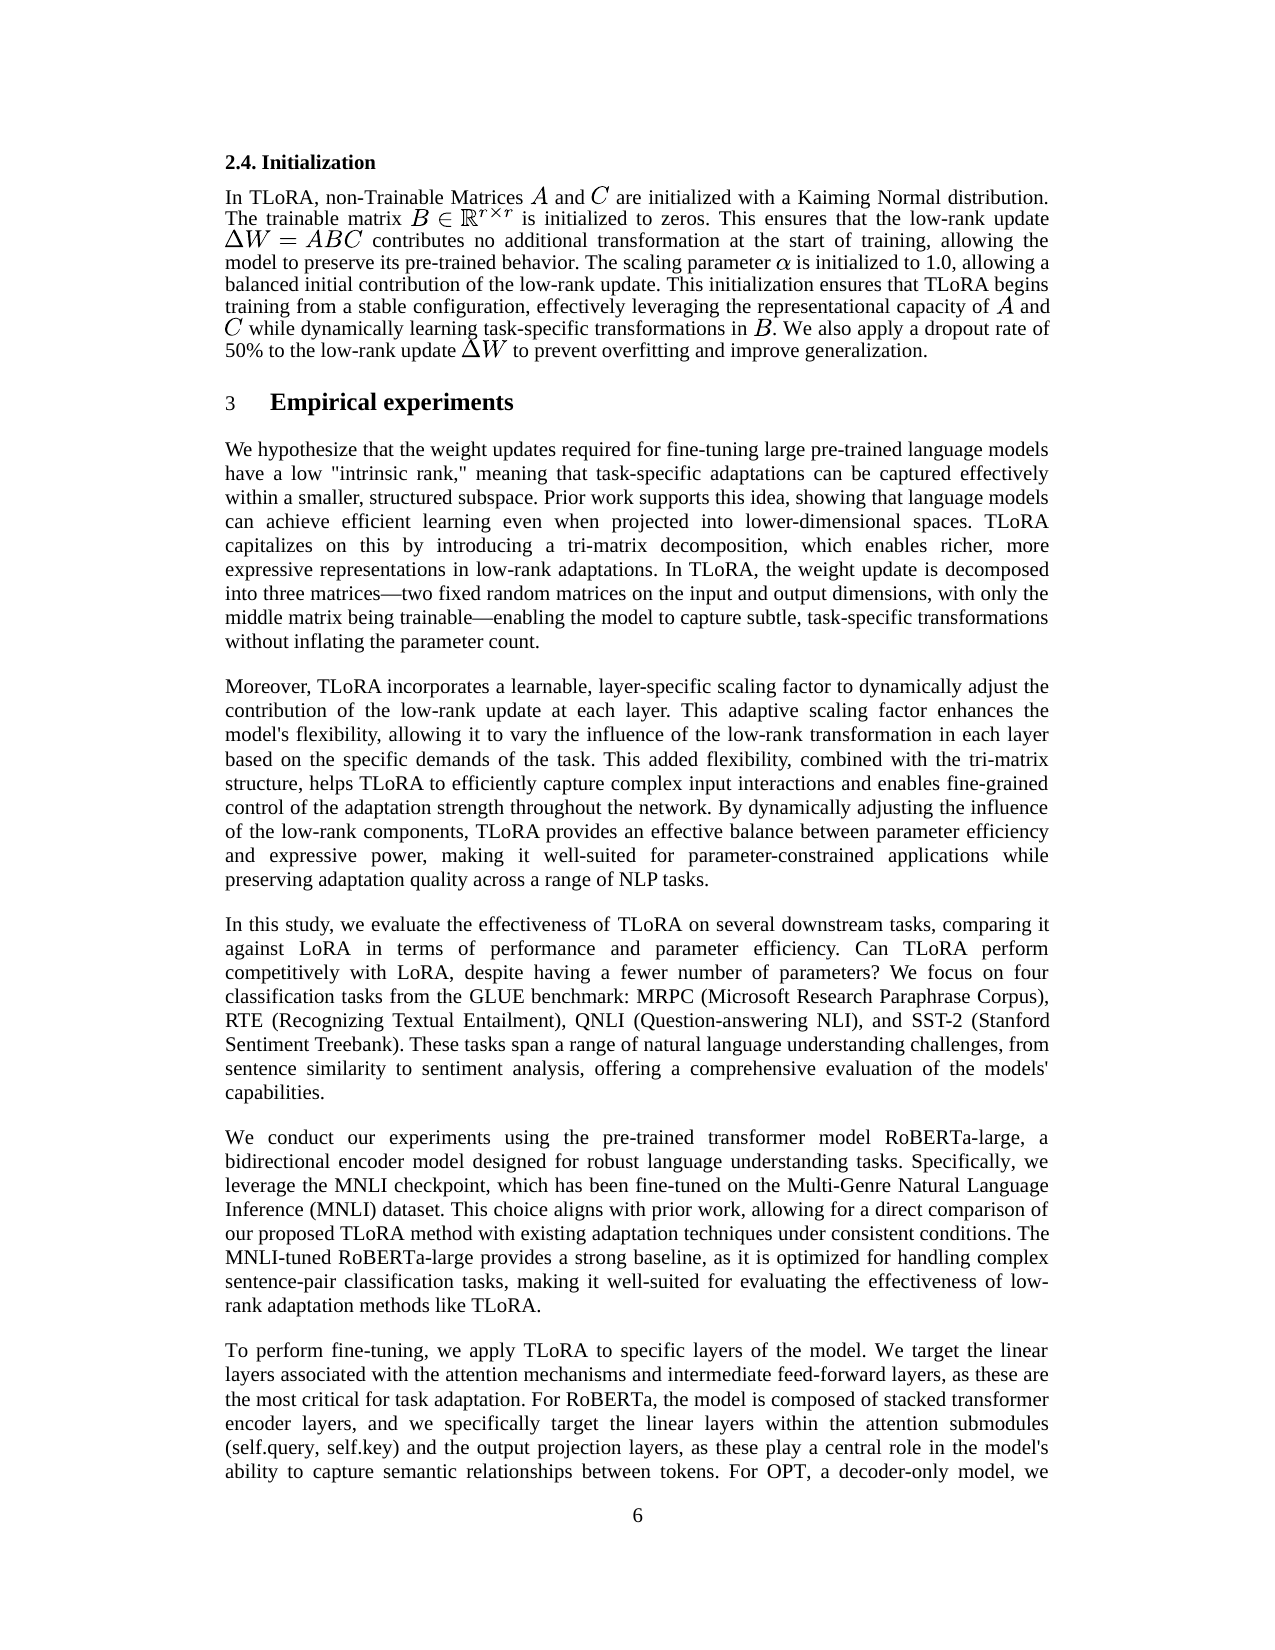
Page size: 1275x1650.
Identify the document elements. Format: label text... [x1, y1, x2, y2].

text To perform fine-tuning, we apply TLoRA to specific layers of the model. We target the linear layers associated with the attention mechanisms and intermediate feed-forward layers, as these are the most critical for task adaptation. For RoBERTa, the model is composed of stacked transformer encoder layers, and we specifically target the linear layers within the attention submodules (self.query, self.key) and the output projection layers, as these play a central role in the model's ability to capture semantic relationships between tokens. For OPT, a decoder-only model, we [225, 1338, 1050, 1483]
subtitle 2.4. Initialization [225, 150, 1050, 174]
text Moreover, TLoRA incorporates a learnable, layer-specific scaling factor to dynamically adjust the contribution of the low-rank update at each layer. This adaptive scaling factor enhances the model's flexibility, allowing it to vary the influence of the low-rank transformation in each layer based on the specific demands of the task. This added flexibility, combined with the tri-matrix structure, helps TLoRA to efficiently capture complex input interactions and enables fine-grained control of the adaptation strength throughout the network. By dynamically adjusting the influence of the low-rank components, TLoRA provides an effective balance between parameter efficiency and expressive power, making it well-suited for parameter-constrained applications while preserving adaptation quality across a range of NLP tasks. [225, 674, 1050, 891]
text In TLoRA, non-Trainable Matrices and are initialized with a Kaiming Normal distribution. The trainable matrix is initialized to zeros. This ensures that the low-rank update contributes no additional transformation at the start of training, allowing the model to preserve its pre-trained behavior. The scaling parameter is initialized to 1.0, allowing a balanced initial contribution of the low-rank update. This initialization ensures that TLoRA begins training from a stable configuration, effectively leveraging the representational capacity of and while dynamically learning task-specific transformations in . We also apply a dropout rate of 50% to the low-rank update to prevent overfitting and improve generalization. [225, 187, 1050, 362]
list Empirical experiments [225, 387, 1050, 416]
text We hypothesize that the weight updates required for fine-tuning large pre-trained language models have a low "intrinsic rank," meaning that task-specific adaptations can be captured effectively within a smaller, structured subspace. Prior work supports this idea, showing that language models can achieve efficient learning even when projected into lower-dimensional spaces. TLoRA capitalizes on this by introducing a tri-matrix decomposition, which enables richer, more expressive representations in low-rank adaptations. In TLoRA, the weight update is decomposed into three matrices—two fixed random matrices on the input and output dimensions, with only the middle matrix being trainable—enabling the model to capture subtle, task-specific transformations without inflating the parameter count. [225, 437, 1050, 653]
text We conduct our experiments using the pre-trained transformer model RoBERTa-large, a bidirectional encoder model designed for robust language understanding tasks. Specifically, we leverage the MNLI checkpoint, which has been fine-tuned on the Multi-Genre Natural Language Inference (MNLI) dataset. This choice aligns with prior work, allowing for a direct comparison of our proposed TLoRA method with existing adaptation techniques under consistent conditions. The MNLI-tuned RoBERTa-large provides a strong baseline, as it is optimized for handling complex sentence-pair classification tasks, making it well-suited for evaluating the effectiveness of low-rank adaptation methods like TLoRA. [225, 1125, 1050, 1317]
text In this study, we evaluate the effectiveness of TLoRA on several downstream tasks, comparing it against LoRA in terms of performance and parameter efficiency. Can TLoRA perform competitively with LoRA, despite having a fewer number of parameters? We focus on four classification tasks from the GLUE benchmark: MRPC (Microsoft Research Paraphrase Corpus), RTE (Recognizing Textual Entailment), QNLI (Question-answering NLI), and SST-2 (Stanford Sentiment Treebank). These tasks span a range of natural language understanding challenges, from sentence similarity to sentiment analysis, offering a comprehensive evaluation of the models' capabilities. [225, 912, 1050, 1104]
